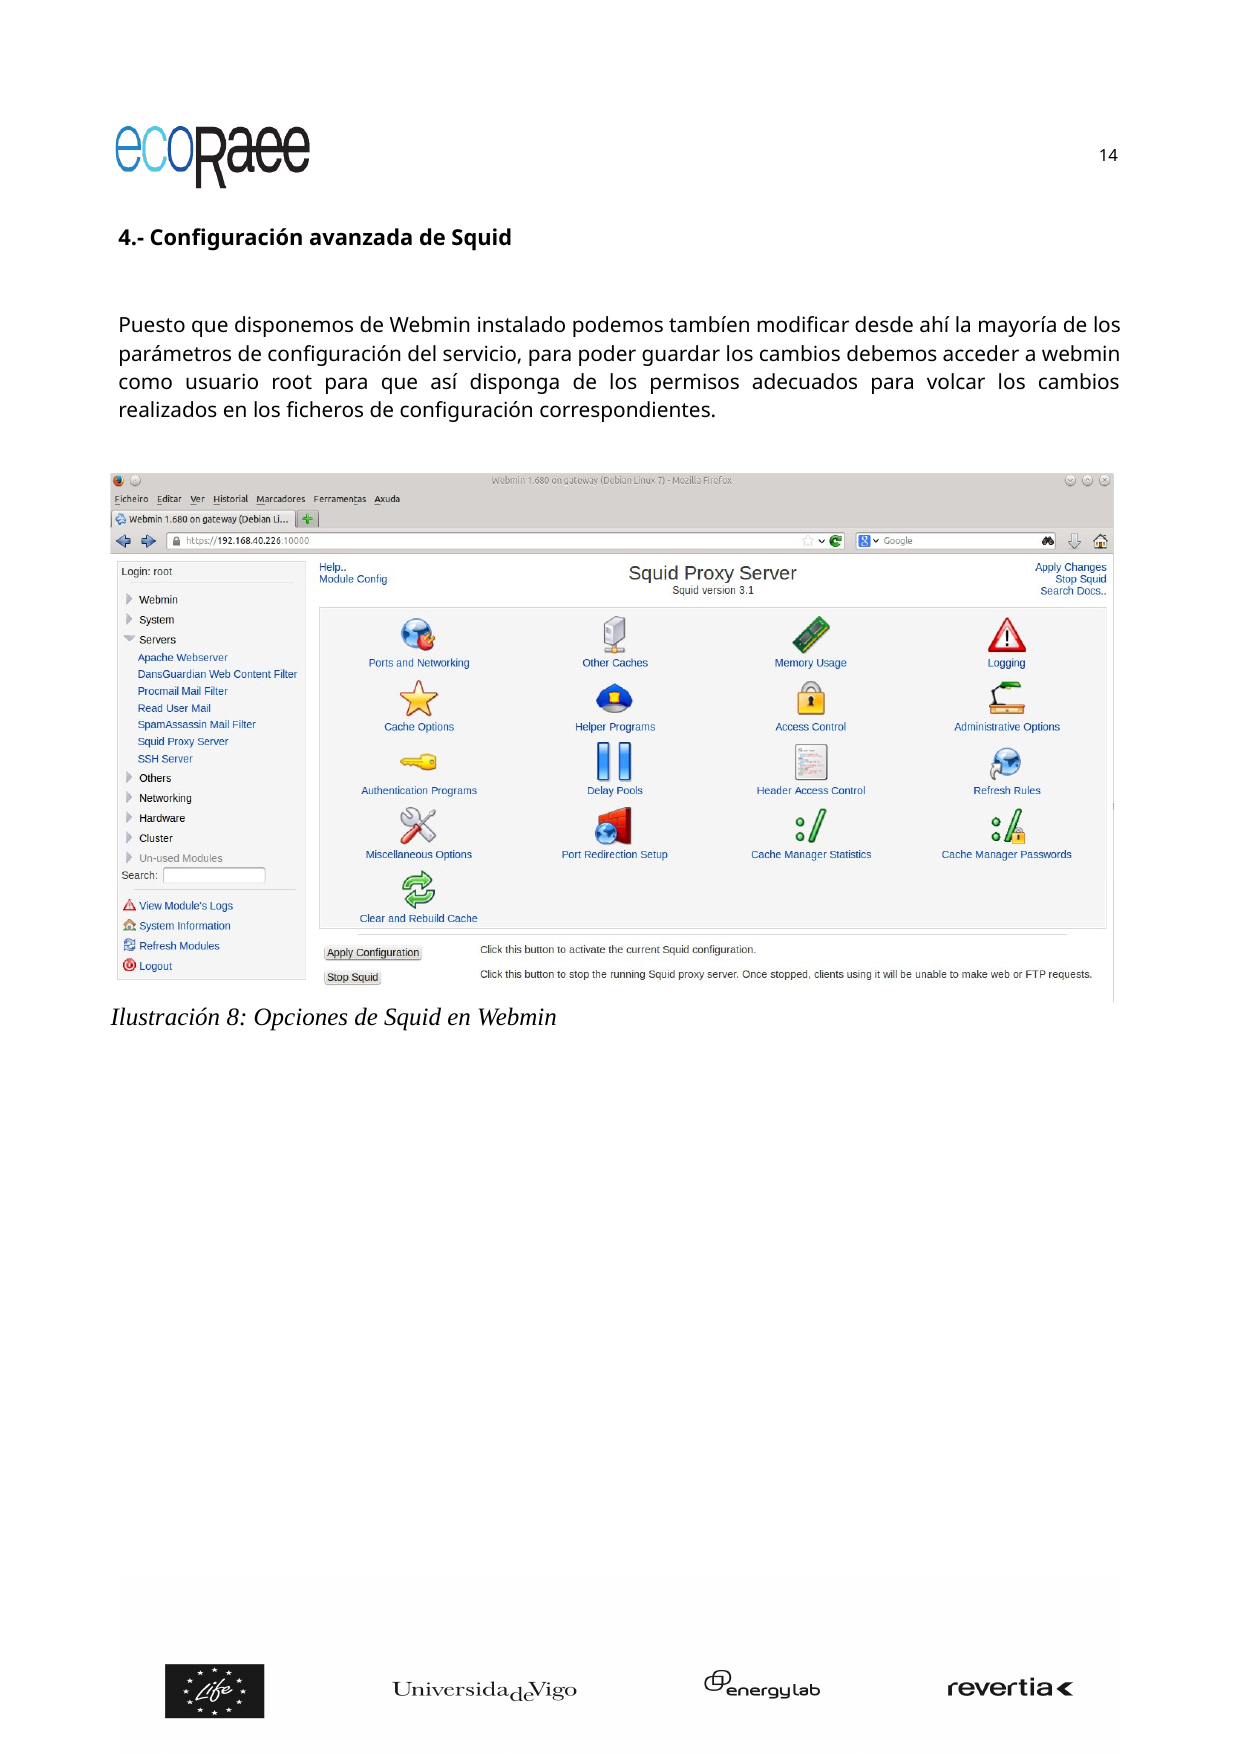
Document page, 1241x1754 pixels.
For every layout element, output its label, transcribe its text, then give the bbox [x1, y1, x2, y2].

picture [117, 1574, 1122, 1754]
text Ilustración 8: Opciones de Squid en Webmin [110, 1002, 1114, 1030]
text 4.- Configuración avanzada de Squid [118, 221, 1122, 251]
picture [110, 473, 1114, 1002]
picture [114, 124, 311, 190]
text Puesto que disponemos de Webmin instalado podemos tambíen modificar desde ahí la mayoría de los parámetros de configuración del servicio, para poder guardar los cambios debemos acceder a webmin como usuario root para que así disponga de los permisos adecuados para volcar los cambios realizados en los ficheros de configuración correspondientes. [118, 310, 1122, 424]
